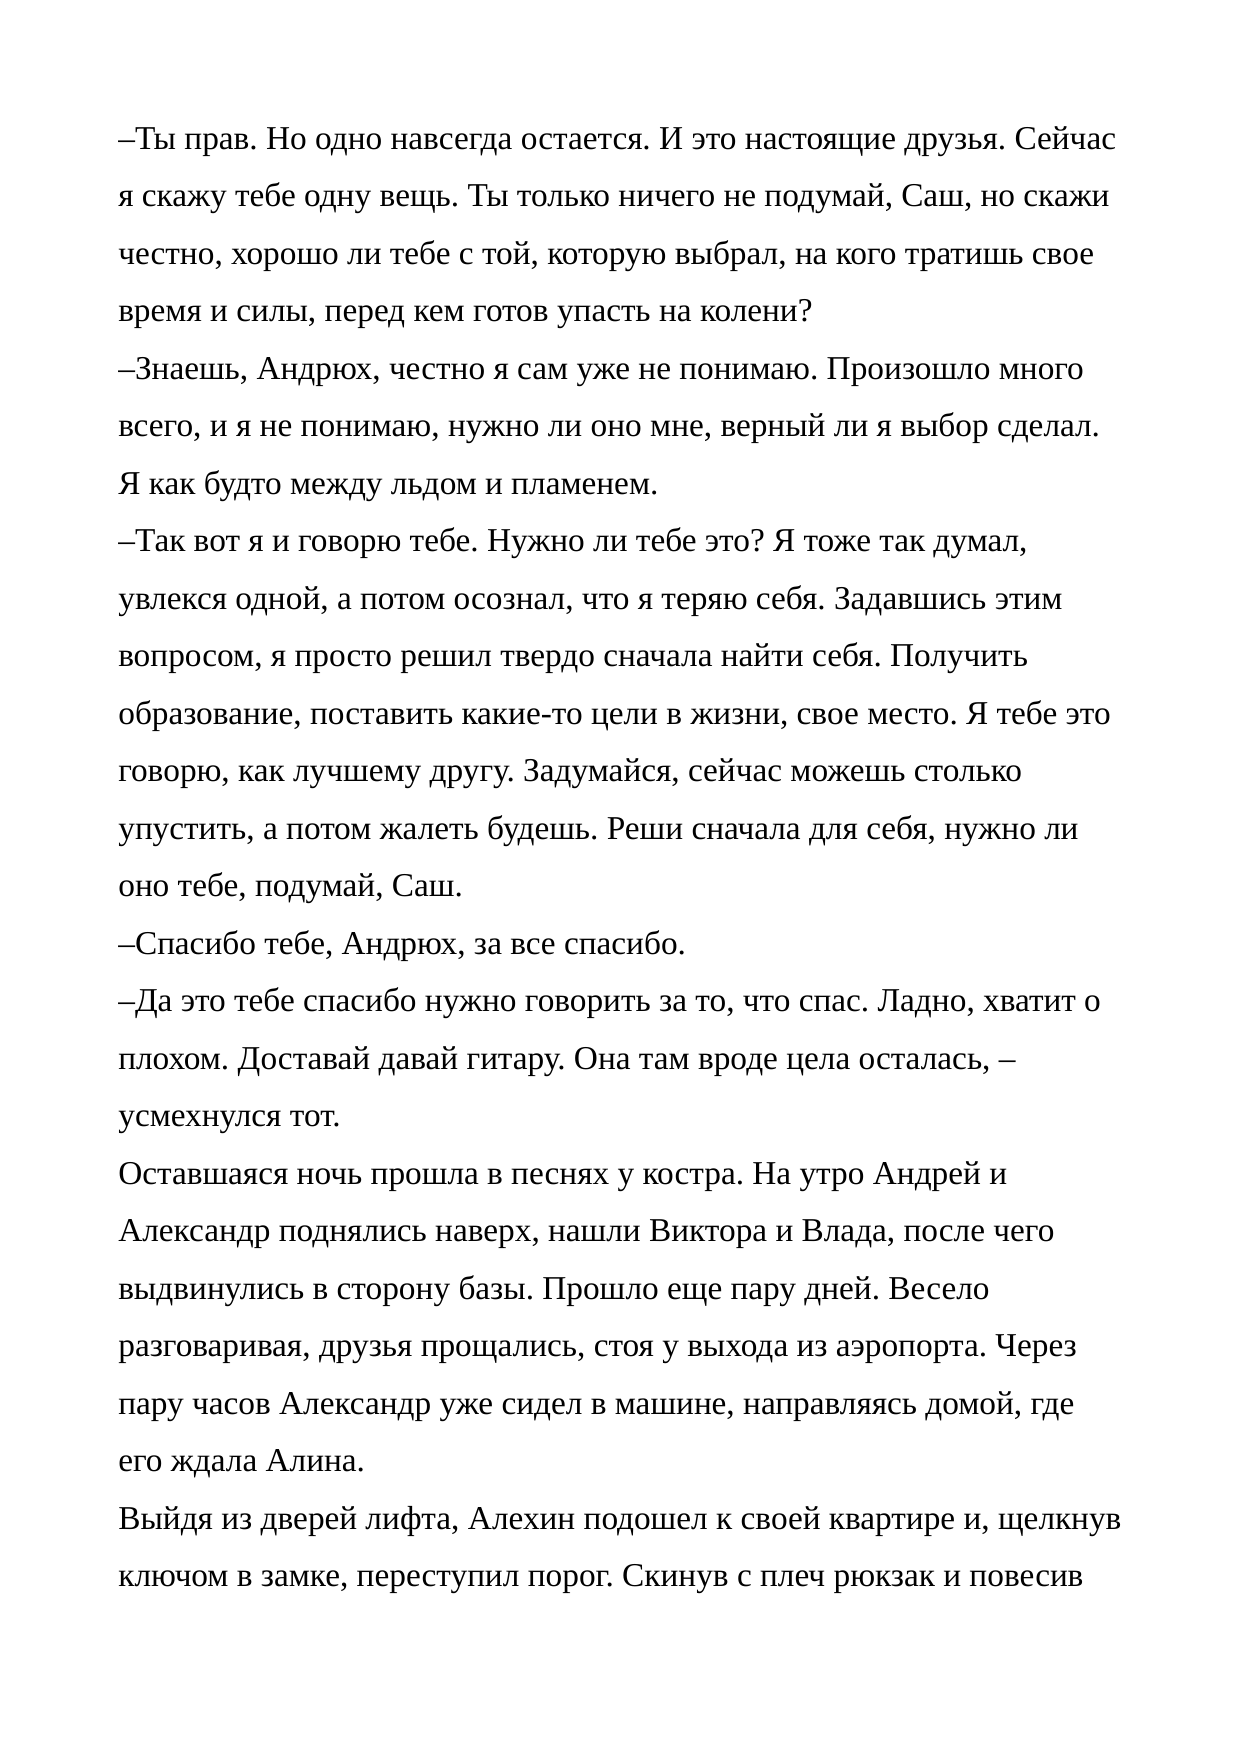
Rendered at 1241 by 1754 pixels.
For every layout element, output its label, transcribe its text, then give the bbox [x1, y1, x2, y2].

text –Спасибо тебе, Андрюх, за все спасибо. [118, 923, 1122, 961]
text Оставшаяся ночь прошла в песнях у костра. На утро Андрей и Александр поднялись наверх, нашли Виктора и Влада, после чего выдвинулись в сторону базы. Прошло еще пару дней. Весело разговаривая, друзья прощались, стоя у выхода из аэропорта. Через пару часов Александр уже сидел в машине, направляясь домой, где его ждала Алина. [118, 1153, 1122, 1479]
text –Так вот я и говорю тебе. Нужно ли тебе это? Я тоже так думал, увлекся одной, а потом осознал, что я теряю себя. Задавшись этим вопросом, я просто решил твердо сначала найти себя. Получить образование, поставить какие-то цели в жизни, свое место. Я тебе это говорю, как лучшему другу. Задумайся, сейчас можешь столько упустить, а потом жалеть будешь. Реши сначала для себя, нужно ли оно тебе, подумай, Саш. [118, 521, 1122, 904]
text Выйдя из дверей лифта, Алехин подошел к своей квартире и, щелкнув ключом в замке, переступил порог. Скинув с плеч рюкзак и повесив [118, 1498, 1122, 1594]
text –Знаешь, Андрюх, честно я сам уже не понимаю. Произошло много всего, и я не понимаю, нужно ли оно мне, верный ли я выбор сделал. Я как будто между льдом и пламенем. [118, 348, 1122, 501]
text –Ты прав. Но одно навсегда остается. И это настоящие друзья. Сейчас я скажу тебе одну вещь. Ты только ничего не подумай, Саш, но скажи честно, хорошо ли тебе с той, которую выбрал, на кого тратишь свое время и силы, перед кем готов упасть на колени? [118, 118, 1122, 329]
text –Да это тебе спасибо нужно говорить за то, что спас. Ладно, хватит о плохом. Доставай давай гитару. Она там вроде цела осталась, – усмехнулся тот. [118, 981, 1122, 1134]
